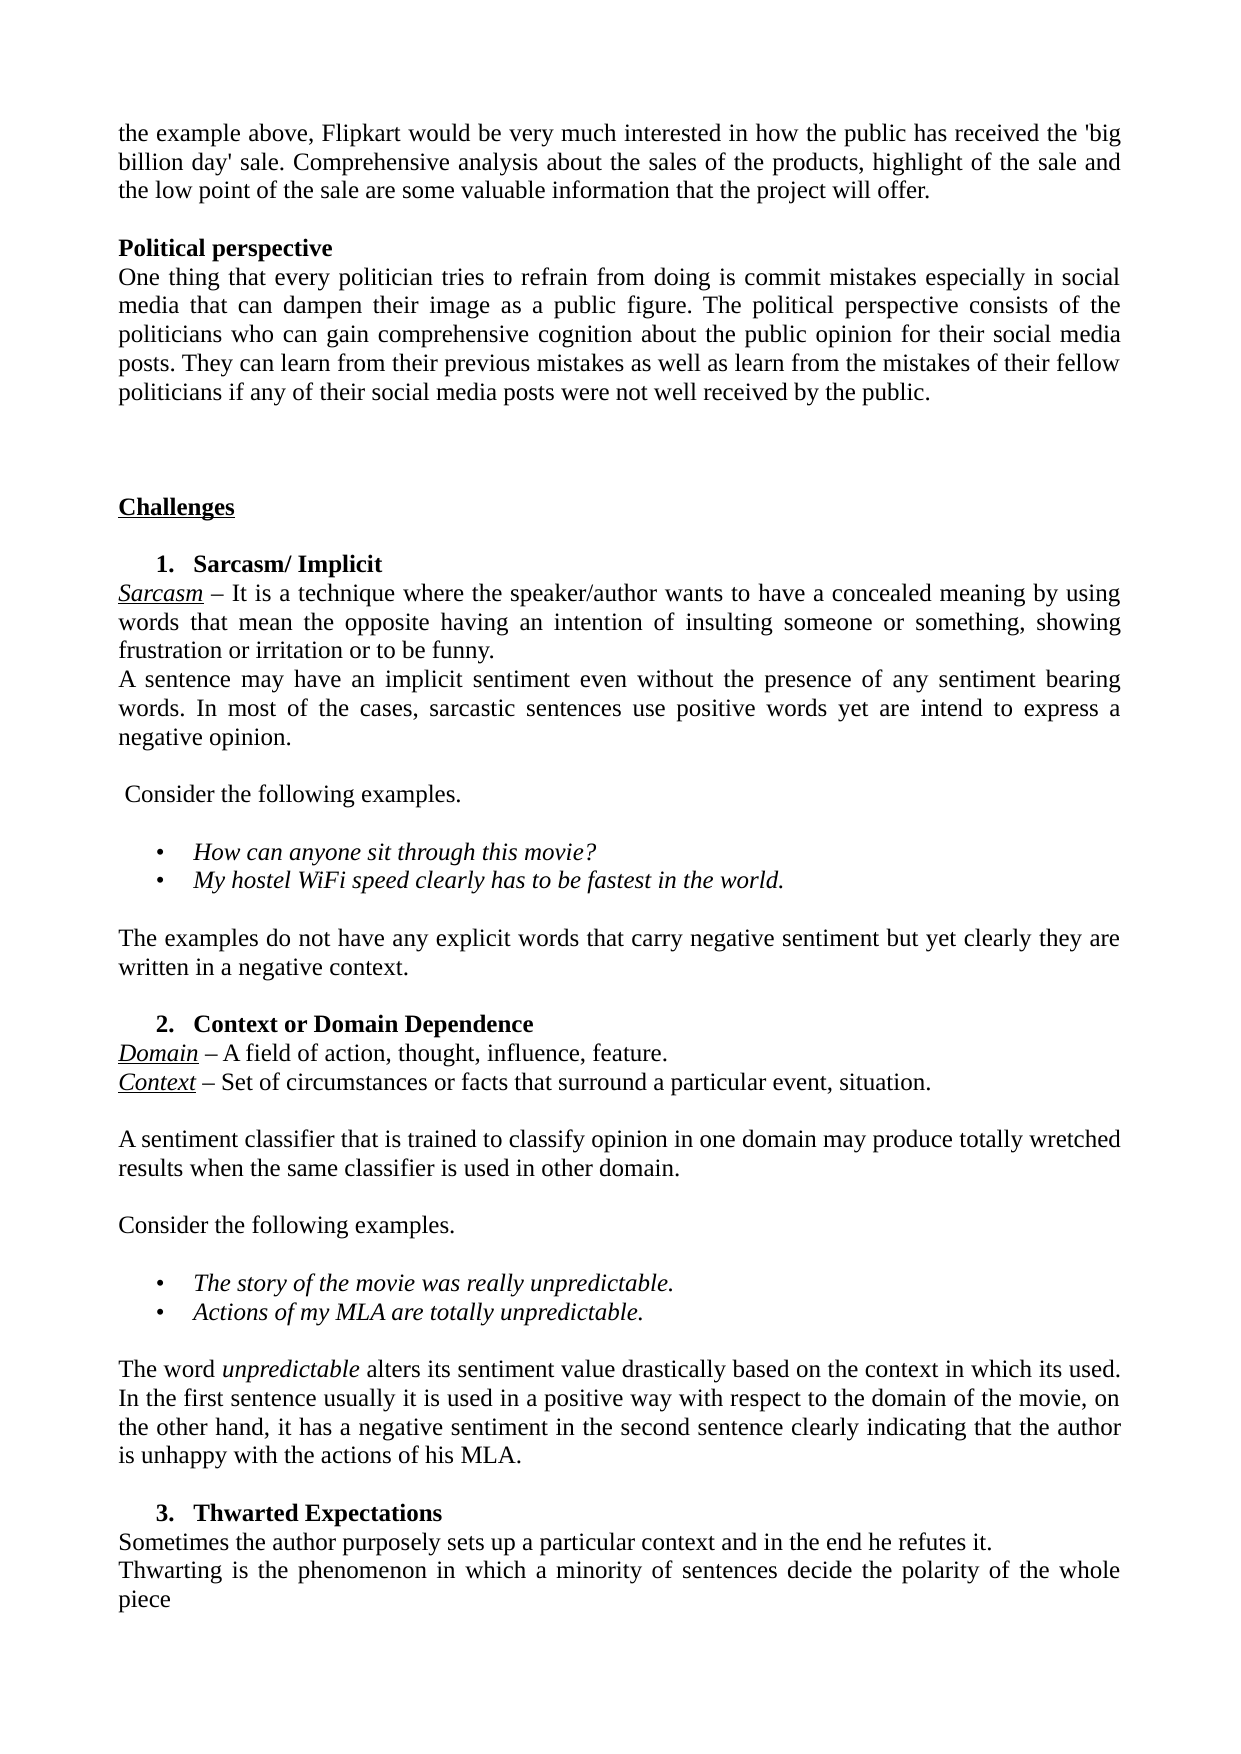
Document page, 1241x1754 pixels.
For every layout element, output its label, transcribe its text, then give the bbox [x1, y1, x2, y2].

text the example above, Flipkart would be very much interested in how the public has received the 'big billion day' sale. Comprehensive analysis about the sales of the products, highlight of the sale and the low point of the sale are some valuable information that the project will offer. [118, 118, 1122, 204]
list My hostel WiFi speed clearly has to be fastest in the world. [156, 866, 1122, 894]
list Actions of my MLA are totally unpredictable. [156, 1297, 1122, 1326]
list The story of the movie was really unpredictable. [156, 1268, 1122, 1297]
text Political perspective [118, 233, 1122, 262]
text Sarcasm – It is a technique where the speaker/author wants to have a concealed meaning by using words that mean the opposite having an intention of insulting someone or something, showing frustration or irritation or to be funny. [118, 578, 1122, 664]
text A sentiment classifier that is trained to classify opinion in one domain may produce totally wretched results when the same classifier is used in other domain. [118, 1124, 1122, 1182]
text Challenges [118, 492, 1122, 521]
text A sentence may have an implicit sentiment even without the presence of any sentiment bearing words. In most of the cases, sarcastic sentences use positive words yet are intend to express a negative opinion. [118, 664, 1122, 751]
list How can anyone sit through this movie? [156, 837, 1122, 866]
text Sometimes the author purposely sets up a particular context and in the end he refutes it. [118, 1527, 1122, 1556]
text The word unpredictable alters its sentiment value drastically based on the context in which its used. In the first sentence usually it is used in a positive way with respect to the domain of the movie, on the other hand, it has a negative sentiment in the second sentence clearly indicating that the author is unhappy with the actions of his MLA. [118, 1354, 1122, 1469]
list Sarcasm/ Implicit [156, 549, 1122, 578]
text Domain – A field of action, thought, influence, feature. [118, 1038, 1122, 1067]
list Thwarted Expectations [156, 1498, 1122, 1527]
list Context or Domain Dependence [156, 1009, 1122, 1038]
text Consider the following examples. [118, 779, 1122, 808]
text Consider the following examples. [118, 1211, 1122, 1239]
text Context – Set of circumstances or facts that surround a particular event, situation. [118, 1067, 1122, 1096]
text One thing that every politician tries to refrain from doing is commit mistakes especially in social media that can dampen their image as a public figure. The political perspective consists of the politicians who can gain comprehensive cognition about the public opinion for their social media posts. They can learn from their previous mistakes as well as learn from the mistakes of their fellow politicians if any of their social media posts were not well received by the public. [118, 262, 1122, 406]
text Thwarting is the phenomenon in which a minority of sentences decide the polarity of the whole piece [118, 1556, 1122, 1613]
text The examples do not have any explicit words that carry negative sentiment but yet clearly they are written in a negative context. [118, 923, 1122, 981]
